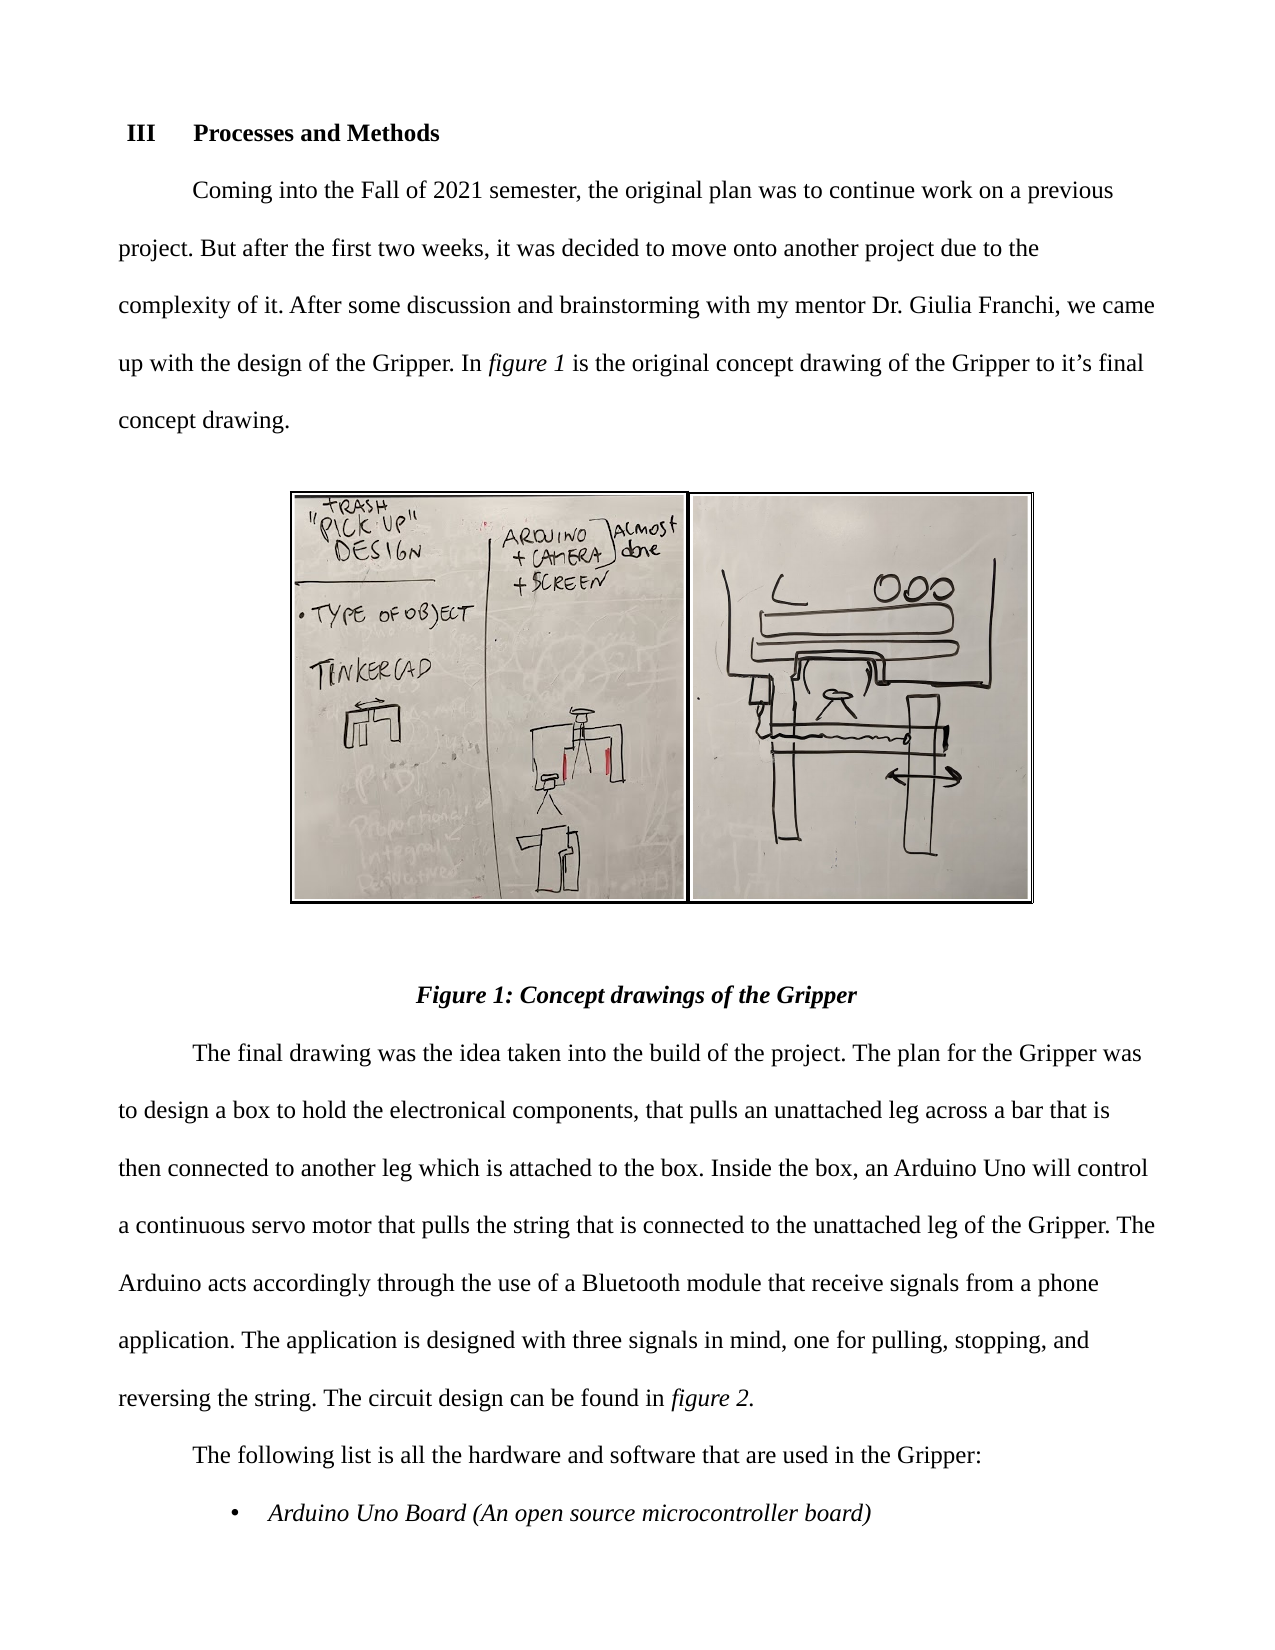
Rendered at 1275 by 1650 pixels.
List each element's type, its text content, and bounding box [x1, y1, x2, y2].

picture [693, 496, 1028, 899]
list Figure 1: Concept drawings of the Gripper [118, 981, 1157, 1009]
list The following list is all the hardware and software that are used in the Gripper: [118, 1441, 1157, 1469]
list Arduino Uno Board (An open source microcontroller board) [231, 1498, 1157, 1527]
list Processes and Methods [156, 118, 1157, 147]
picture [294, 495, 684, 899]
list Coming into the Fall of 2021 semester, the original plan was to continue work on a previous project. But after the first two weeks, it was decided to move onto another project due to the complexity of it. After some discussion and brainstorming with my mentor Dr. Giulia Franchi, we came up with the design of the Gripper. In figure 1 is the original concept drawing of the Gripper to it’s final concept drawing. [118, 176, 1157, 434]
list The final drawing was the idea taken into the build of the project. The plan for the Gripper was to design a box to hold the electronical components, that pulls an unattached leg across a bar that is then connected to another leg which is attached to the box. Inside the box, an Arduino Uno will control a continuous servo motor that pulls the string that is connected to the unattached leg of the Gripper. The Arduino acts accordingly through the use of a Bluetooth module that receive signals from a phone application. The application is designed with three signals in mind, one for pulling, stopping, and reversing the string. The circuit design can be found in figure 2. [118, 1038, 1157, 1412]
